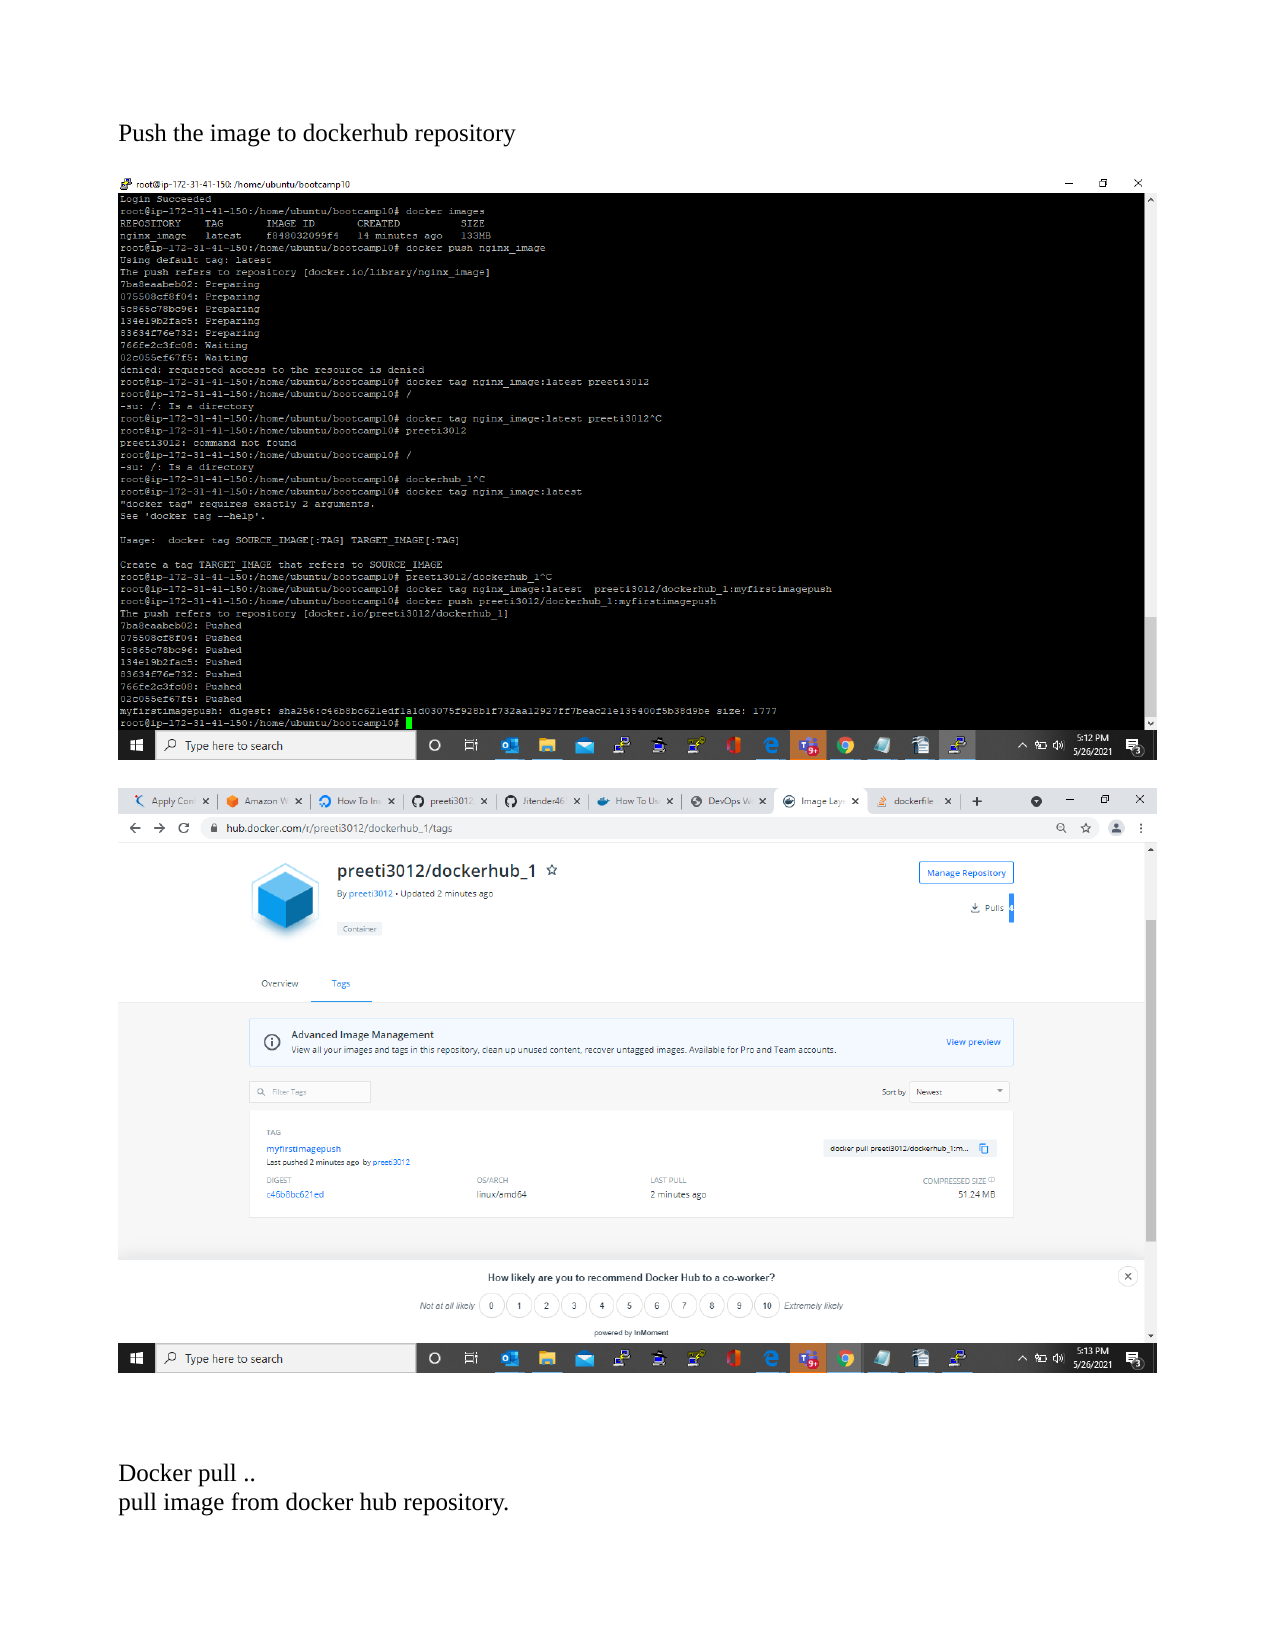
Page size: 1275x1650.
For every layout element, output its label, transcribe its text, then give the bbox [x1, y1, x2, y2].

text Docker pull .. [118, 1458, 1157, 1487]
picture [118, 788, 1157, 1373]
picture [118, 175, 1157, 760]
text Push the image to dockerhub repository [118, 118, 1157, 147]
text pull image from docker hub repository. [118, 1487, 1157, 1516]
